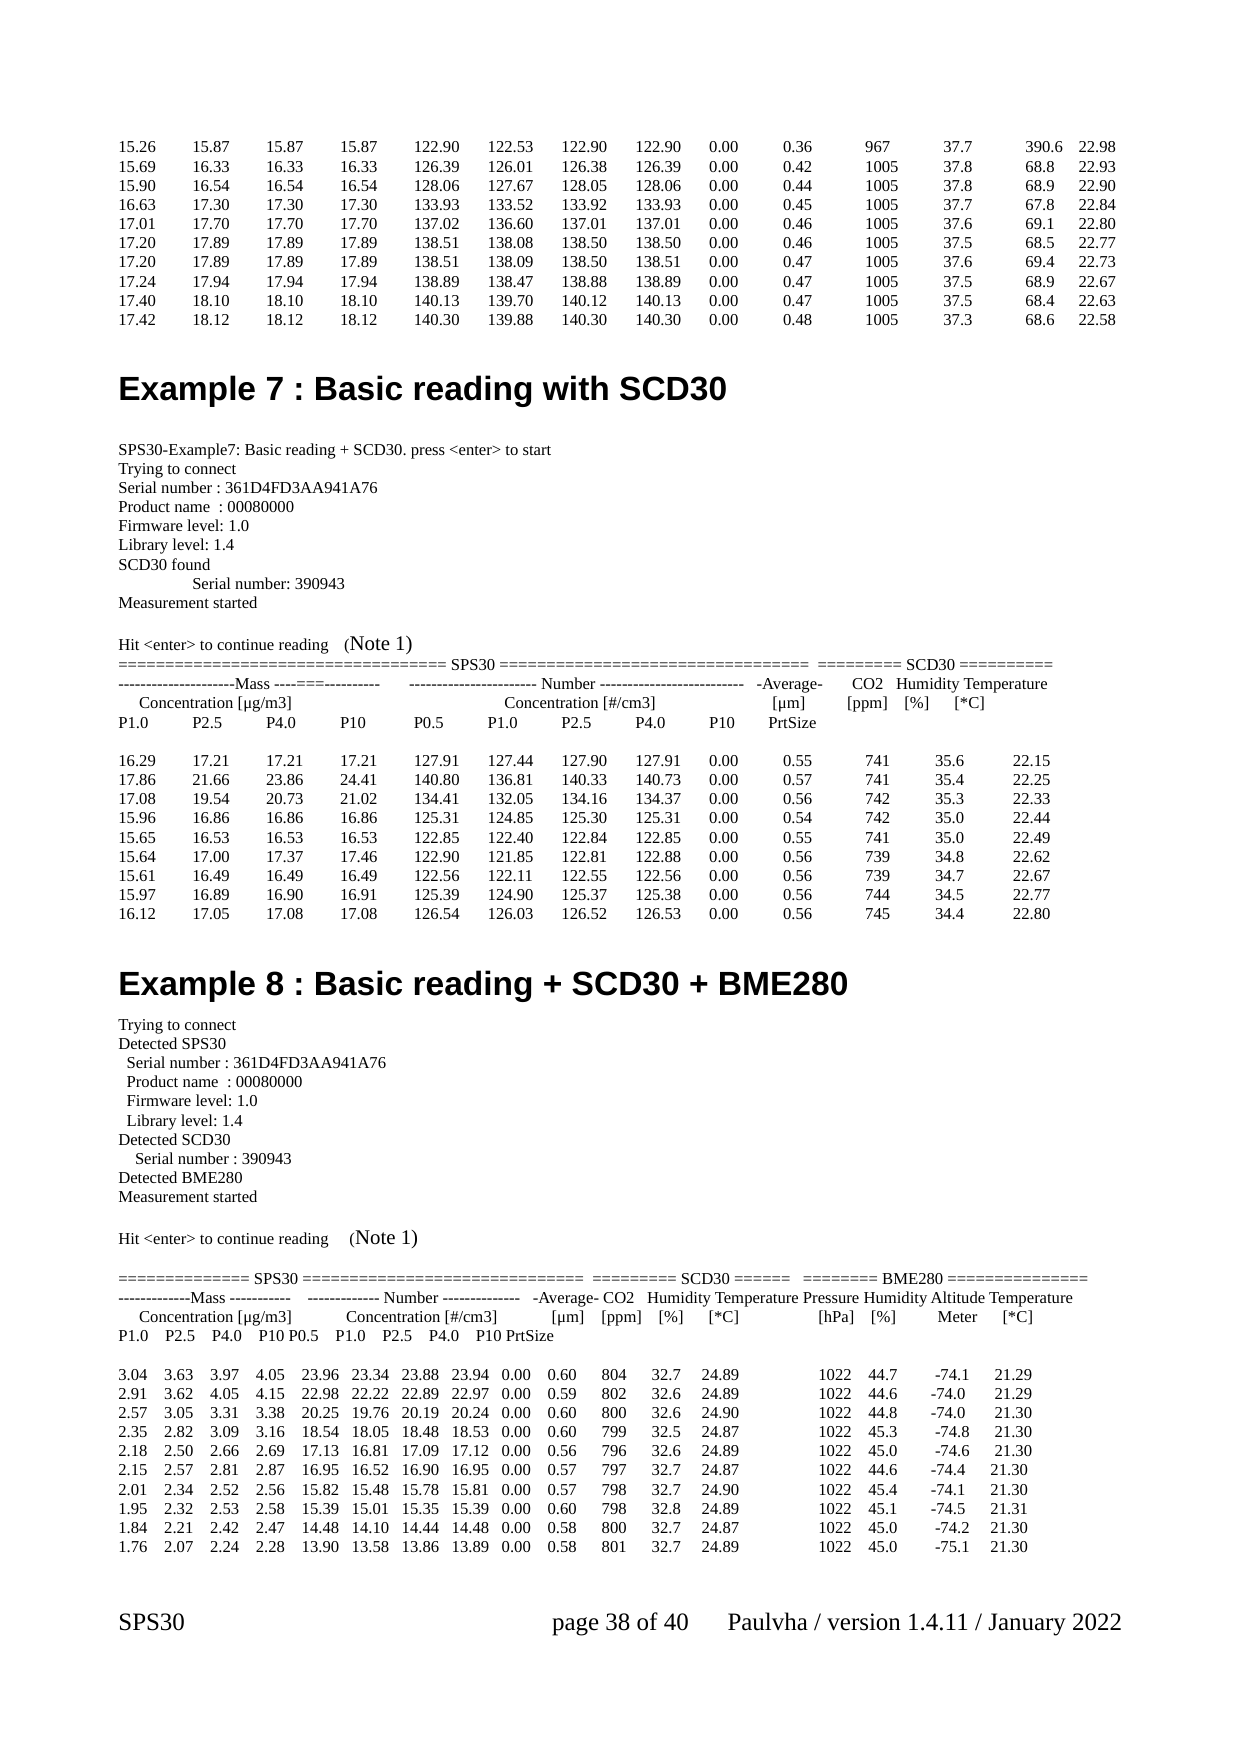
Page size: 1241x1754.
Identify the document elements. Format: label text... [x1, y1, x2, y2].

text 16.63 17.30 17.30 17.30 133.93 133.52 133.92 133.93 0.00 0.45 1005 37.7 67.8 22.84 [118, 195, 1122, 214]
text 16.12 17.05 17.08 17.08 126.54 126.03 126.52 126.53 0.00 0.56 745 34.4 22.80 [118, 904, 1122, 923]
text 1.95 2.32 2.53 2.58 15.39 15.01 15.35 15.39 0.00 0.60 798 32.8 24.89 1022 45.1 -74.5 21.31 [118, 1498, 1122, 1518]
text 15.65 16.53 16.53 16.53 122.85 122.40 122.84 122.85 0.00 0.55 741 35.0 22.49 [118, 827, 1122, 847]
text 17.08 19.54 20.73 21.02 134.41 132.05 134.16 134.37 0.00 0.56 742 35.3 22.33 [118, 789, 1122, 808]
text Measurement started [118, 593, 1122, 612]
text 16.29 17.21 17.21 17.21 127.91 127.44 127.90 127.91 0.00 0.55 741 35.6 22.15 [118, 751, 1122, 770]
text Product name : 00080000 [118, 1072, 1122, 1091]
text 17.40 18.10 18.10 18.10 140.13 139.70 140.12 140.13 0.00 0.47 1005 37.5 68.4 22.63 [118, 291, 1122, 310]
text Serial number: 390943 [118, 573, 1122, 593]
text ============== SPS30 ============================== ========= SCD30 ====== ======== BME280 =============== [118, 1268, 1122, 1288]
text SCD30 found [118, 554, 1122, 573]
subtitle Example 7 : Basic reading with SCD30 [118, 369, 1122, 408]
text Serial number : 361D4FD3AA941A76 [118, 478, 1122, 497]
text 1.84 2.21 2.42 2.47 14.48 14.10 14.44 14.48 0.00 0.58 800 32.7 24.87 1022 45.0 -74.2 21.30 [118, 1518, 1122, 1537]
text =================================== SPS30 ================================= ========= SCD30 ========== [118, 655, 1122, 674]
text -------------Mass ----------- ------------- Number -------------- -Average- CO2 Humidity Temperature Pressure Humidity Altitude Temperature [118, 1288, 1122, 1307]
text Trying to connect [118, 1014, 1122, 1034]
text 2.01 2.34 2.52 2.56 15.82 15.48 15.78 15.81 0.00 0.57 798 32.7 24.90 1022 45.4 -74.1 21.30 [118, 1479, 1122, 1498]
text 15.96 16.86 16.86 16.86 125.31 124.85 125.30 125.31 0.00 0.54 742 35.0 22.44 [118, 808, 1122, 827]
text SPS30-Example7: Basic reading + SCD30. press <enter> to start [118, 439, 1122, 458]
text Concentration [μg/m3] Concentration [#/cm3] [μm] [ppm] [%] [*C] [118, 693, 1122, 712]
text 2.35 2.82 3.09 3.16 18.54 18.05 18.48 18.53 0.00 0.60 799 32.5 24.87 1022 45.3 -74.8 21.30 [118, 1422, 1122, 1441]
text 3.04 3.63 3.97 4.05 23.96 23.34 23.88 23.94 0.00 0.60 804 32.7 24.89 1022 44.7 -74.1 21.29 [118, 1364, 1122, 1383]
text 15.64 17.00 17.37 17.46 122.90 121.85 122.81 122.88 0.00 0.56 739 34.8 22.62 [118, 847, 1122, 866]
text 15.69 16.33 16.33 16.33 126.39 126.01 126.38 126.39 0.00 0.42 1005 37.8 68.8 22.93 [118, 156, 1122, 176]
text Detected SCD30 [118, 1129, 1122, 1149]
text Detected SPS30 [118, 1034, 1122, 1053]
text Measurement started [118, 1187, 1122, 1206]
text Serial number : 361D4FD3AA941A76 [118, 1053, 1122, 1072]
text 17.20 17.89 17.89 17.89 138.51 138.09 138.50 138.51 0.00 0.47 1005 37.6 69.4 22.73 [118, 252, 1122, 271]
text Serial number : 390943 [118, 1149, 1122, 1168]
text Library level: 1.4 [118, 1110, 1122, 1129]
text Product name : 00080000 [118, 497, 1122, 516]
subtitle Example 8 : Basic reading + SCD30 + BME280 [118, 963, 1122, 1002]
text 15.61 16.49 16.49 16.49 122.56 122.11 122.55 122.56 0.00 0.56 739 34.7 22.67 [118, 866, 1122, 885]
text 17.24 17.94 17.94 17.94 138.89 138.47 138.88 138.89 0.00 0.47 1005 37.5 68.9 22.67 [118, 271, 1122, 291]
text 2.18 2.50 2.66 2.69 17.13 16.81 17.09 17.12 0.00 0.56 796 32.6 24.89 1022 45.0 -74.6 21.30 [118, 1441, 1122, 1460]
text Hit <enter> to continue reading (Note 1) [118, 1225, 1122, 1249]
text 17.20 17.89 17.89 17.89 138.51 138.08 138.50 138.50 0.00 0.46 1005 37.5 68.5 22.77 [118, 233, 1122, 252]
text 15.90 16.54 16.54 16.54 128.06 127.67 128.05 128.06 0.00 0.44 1005 37.8 68.9 22.90 [118, 176, 1122, 195]
text P1.0 P2.5 P4.0 P10 P0.5 P1.0 P2.5 P4.0 P10 PrtSize [118, 712, 1122, 732]
text Concentration [μg/m3] Concentration [#/cm3] [μm] [ppm] [%] [*C] [hPa] [%] Meter [*C] [118, 1307, 1122, 1326]
text 17.01 17.70 17.70 17.70 137.02 136.60 137.01 137.01 0.00 0.46 1005 37.6 69.1 22.80 [118, 214, 1122, 233]
text 1.76 2.07 2.24 2.28 13.90 13.58 13.86 13.89 0.00 0.58 801 32.7 24.89 1022 45.0 -75.1 21.30 [118, 1537, 1122, 1556]
text Hit <enter> to continue reading (Note 1) [118, 631, 1122, 655]
text 2.15 2.57 2.81 2.87 16.95 16.52 16.90 16.95 0.00 0.57 797 32.7 24.87 1022 44.6 -74.4 21.30 [118, 1460, 1122, 1479]
text Firmware level: 1.0 [118, 1091, 1122, 1110]
text 15.97 16.89 16.90 16.91 125.39 124.90 125.37 125.38 0.00 0.56 744 34.5 22.77 [118, 885, 1122, 904]
text Firmware level: 1.0 [118, 516, 1122, 535]
text Trying to connect [118, 458, 1122, 478]
text Library level: 1.4 [118, 535, 1122, 554]
text 17.42 18.12 18.12 18.12 140.30 139.88 140.30 140.30 0.00 0.48 1005 37.3 68.6 22.58 [118, 310, 1122, 329]
text ---------------------Mass ----===---------- ----------------------- Number -------------------------- -Average- CO2 Humidity Temperature [118, 674, 1122, 693]
text 2.57 3.05 3.31 3.38 20.25 19.76 20.19 20.24 0.00 0.60 800 32.6 24.90 1022 44.8 -74.0 21.30 [118, 1403, 1122, 1422]
text P1.0 P2.5 P4.0 P10 P0.5 P1.0 P2.5 P4.0 P10 PrtSize [118, 1326, 1122, 1345]
text Detected BME280 [118, 1168, 1122, 1187]
text 15.26 15.87 15.87 15.87 122.90 122.53 122.90 122.90 0.00 0.36 967 37.7 390.6 22.98 [118, 137, 1122, 156]
text 2.91 3.62 4.05 4.15 22.98 22.22 22.89 22.97 0.00 0.59 802 32.6 24.89 1022 44.6 -74.0 21.29 [118, 1383, 1122, 1403]
text 17.86 21.66 23.86 24.41 140.80 136.81 140.33 140.73 0.00 0.57 741 35.4 22.25 [118, 770, 1122, 789]
